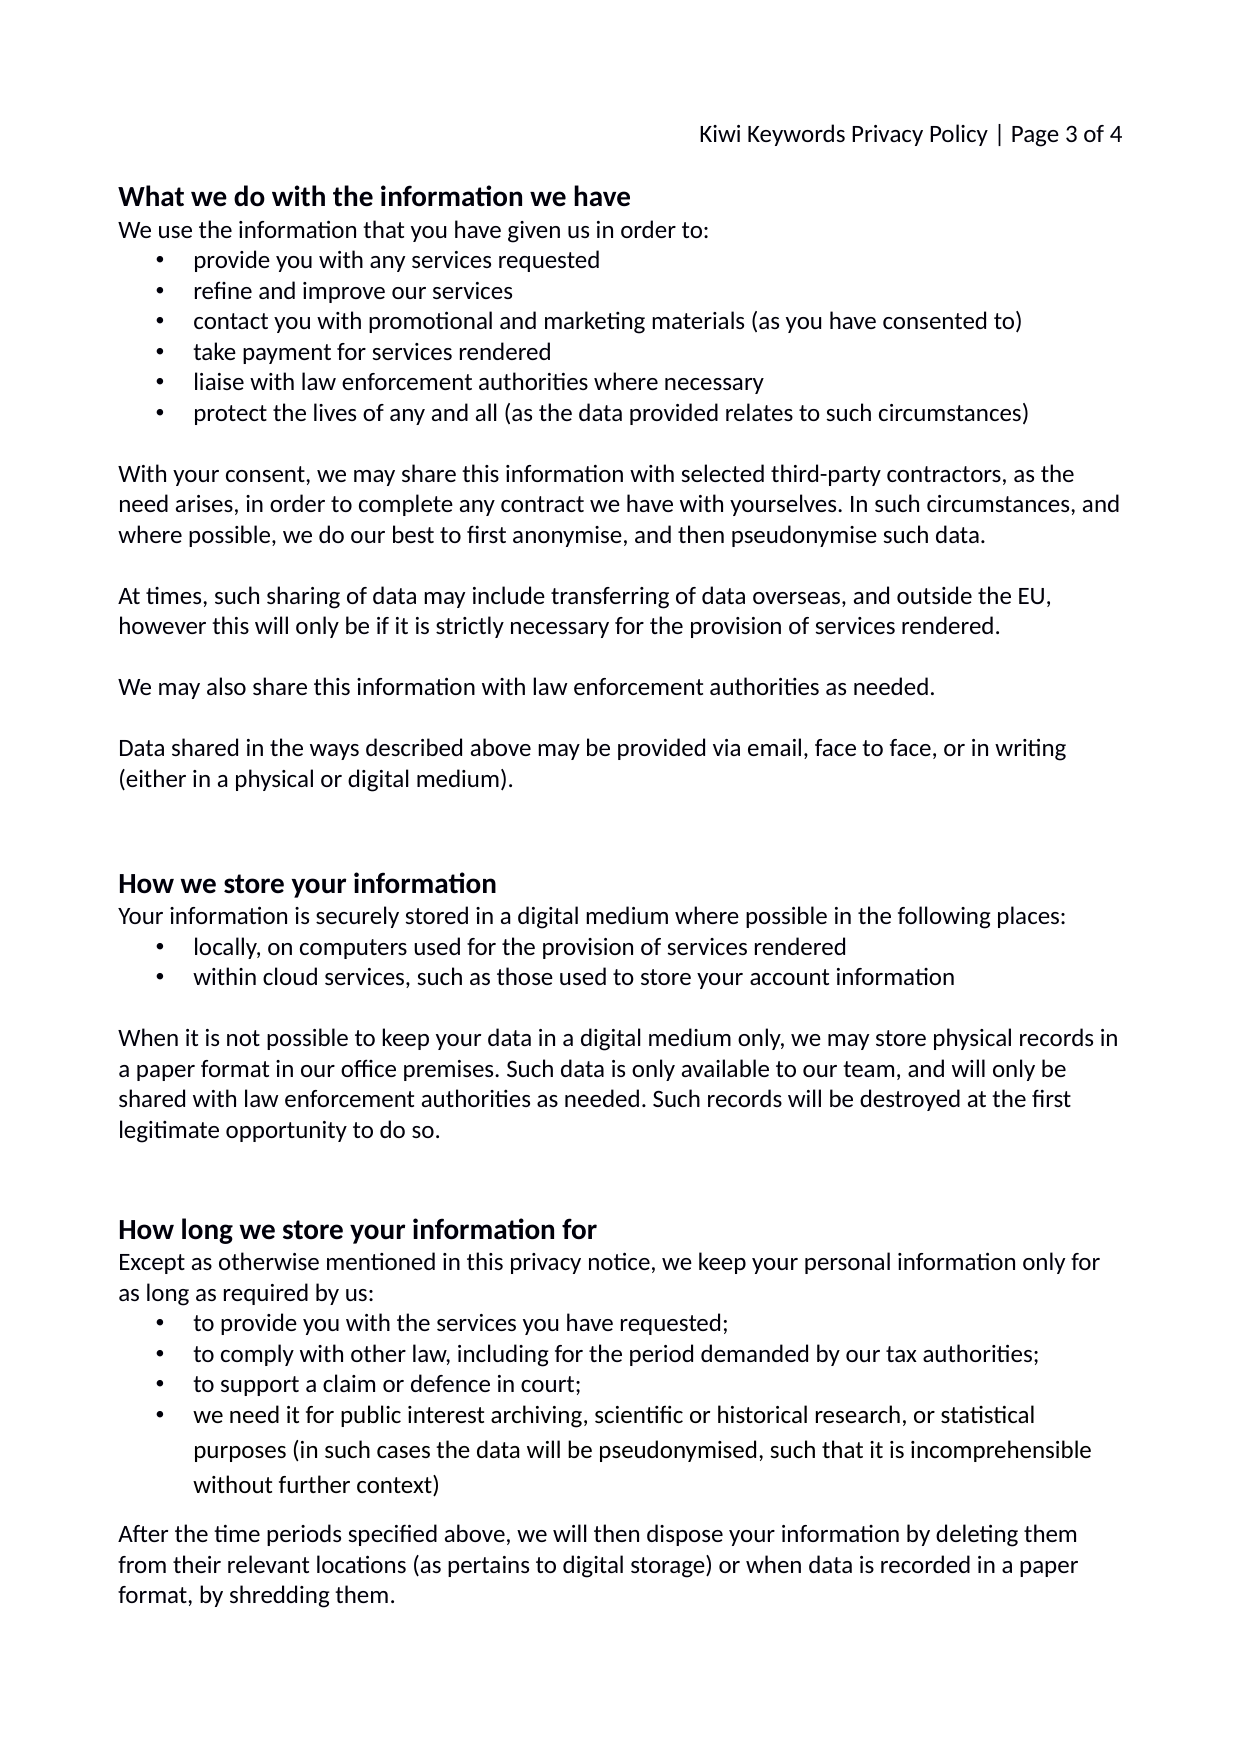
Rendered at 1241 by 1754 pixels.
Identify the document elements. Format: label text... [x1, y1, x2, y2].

list provide you with any services requested [156, 244, 1122, 275]
text How long we store your information for [118, 1211, 1122, 1246]
text How we store your information [118, 865, 1122, 901]
list contact you with promotional and marketing materials (as you have consented to) [156, 305, 1122, 336]
list to provide you with the services you have requested; [156, 1307, 1122, 1338]
list within cloud services, such as those used to store your account information [156, 962, 1122, 992]
text When it is not possible to keep your data in a digital medium only, we may store physical records in a paper format in our office premises. Such data is only available to our team, and will only be shared with law enforcement authorities as needed. Such records will be destroyed at the first legitimate opportunity to do so. [118, 1023, 1122, 1145]
text Your information is securely stored in a digital medium where possible in the following places: [118, 901, 1122, 931]
list to comply with other law, including for the period demanded by our tax authorities; [156, 1338, 1122, 1368]
text We may also share this information with law enforcement authorities as needed. [118, 672, 1122, 702]
list to support a claim or defence in court; [156, 1368, 1122, 1399]
text What we do with the information we have [118, 178, 1122, 214]
list protect the lives of any and all (as the data provided relates to such circumstances) [156, 397, 1122, 427]
list locally, on computers used for the provision of services rendered [156, 931, 1122, 962]
text After the time periods specified above, we will then dispose your information by deleting them from their relevant locations (as pertains to digital storage) or when data is recorded in a paper format, by shredding them. [118, 1519, 1122, 1610]
text We use the information that you have given us in order to: [118, 214, 1122, 244]
text At times, such sharing of data may include transferring of data overseas, and outside the EU, however this will only be if it is strictly necessary for the provision of services rendered. [118, 580, 1122, 641]
text Data shared in the ways described above may be provided via email, face to face, or in writing (either in a physical or digital medium). [118, 733, 1122, 794]
text Except as otherwise mentioned in this privacy notice, we keep your personal information only for as long as required by us: [118, 1246, 1122, 1307]
list refine and improve our services [156, 275, 1122, 305]
list take payment for services rendered [156, 336, 1122, 366]
text With your consent, we may share this information with selected third-party contractors, as the need arises, in order to complete any contract we have with yourselves. In such circumstances, and where possible, we do our best to first anonymise, and then pseudonymise such data. [118, 458, 1122, 549]
list we need it for public interest archiving, scientific or historical research, or statistical purposes (in such cases the data will be pseudonymised, such that it is incomprehensible without further context) [156, 1399, 1122, 1499]
list liaise with law enforcement authorities where necessary [156, 366, 1122, 397]
